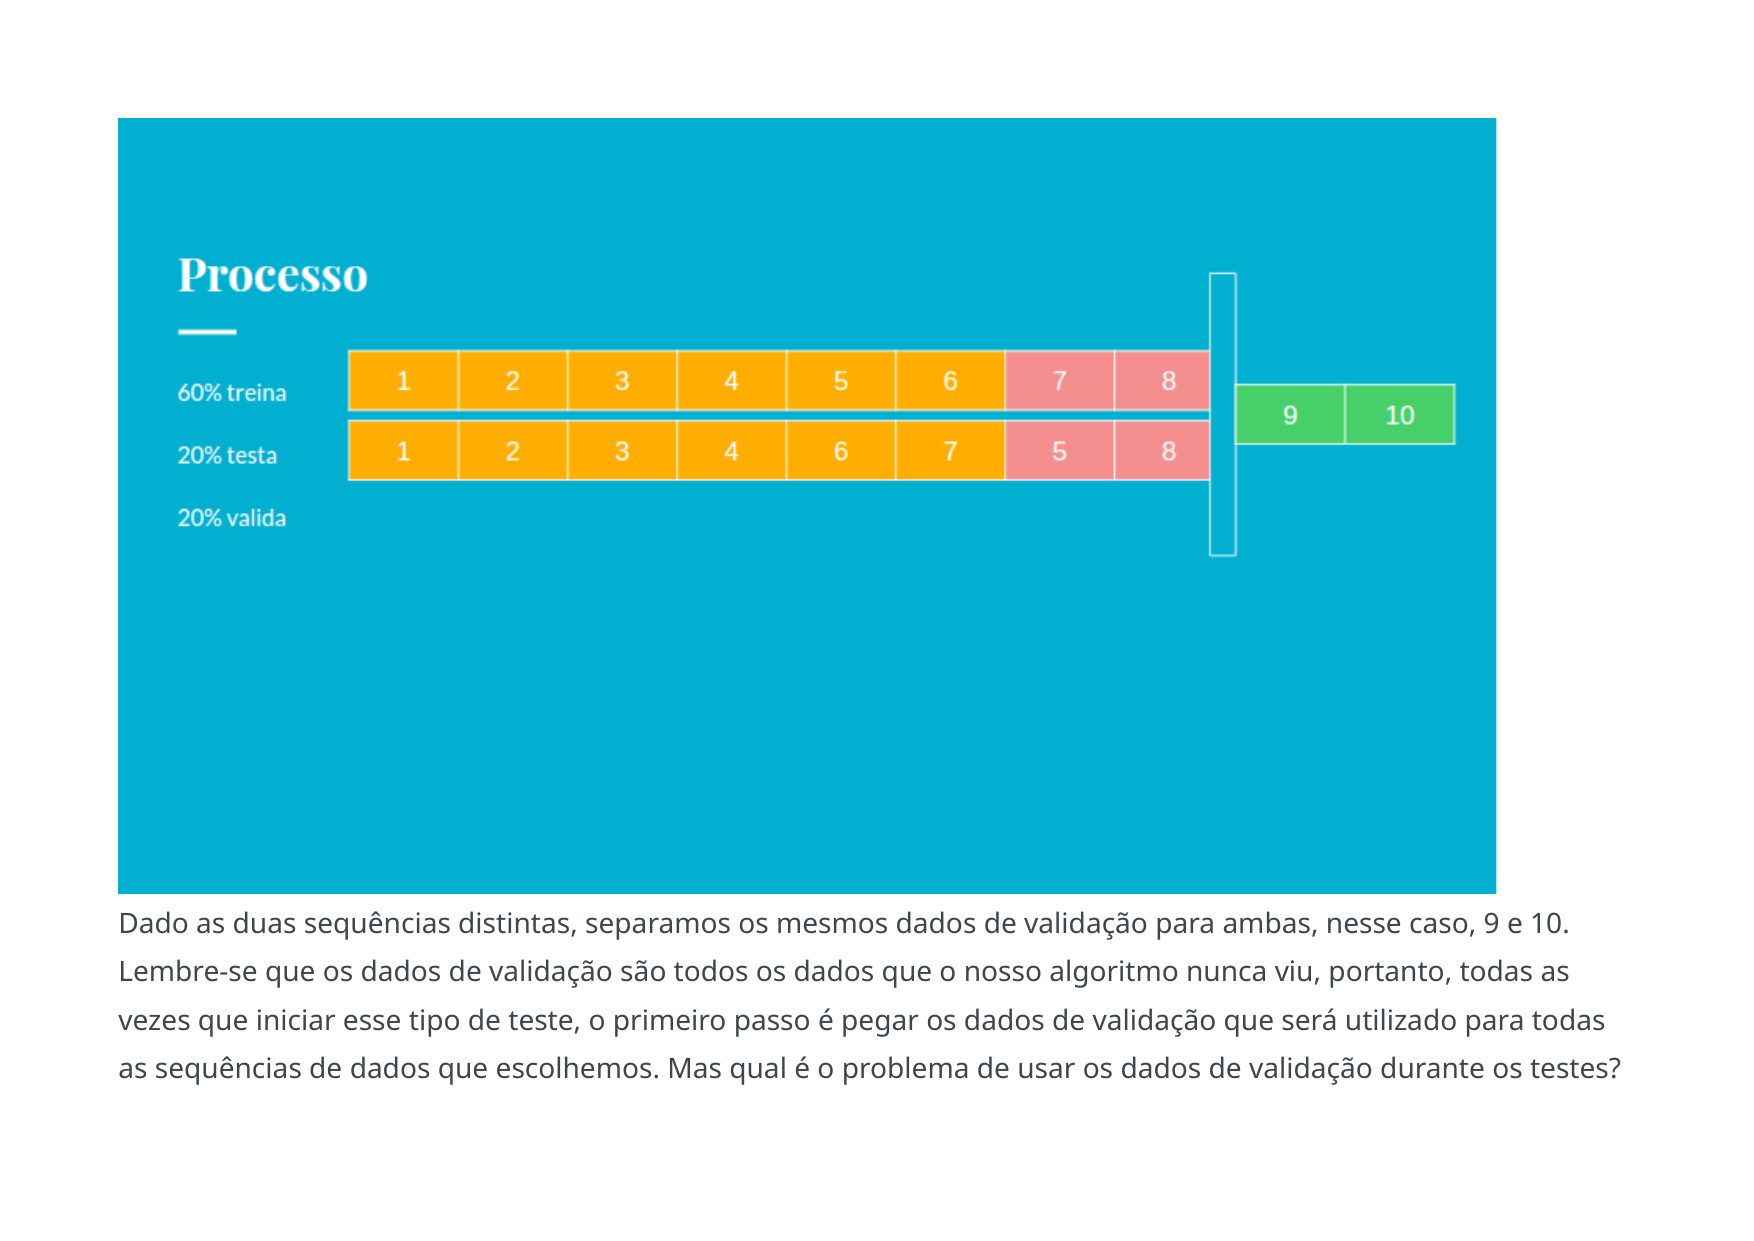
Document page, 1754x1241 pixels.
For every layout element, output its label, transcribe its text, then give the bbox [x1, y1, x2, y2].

text Dado as duas sequências distintas, separamos os mesmos dados de validação para ambas, nesse caso, 9 e 10. Lembre-se que os dados de validação são todos os dados que o nosso algoritmo nunca viu, portanto, todas as vezes que iniciar esse tipo de teste, o primeiro passo é pegar os dados de validação que será utilizado para todas as sequências de dados que escolhemos. Mas qual é o problema de usar os dados de validação durante os testes? [118, 893, 1636, 1087]
picture [118, 118, 1497, 894]
